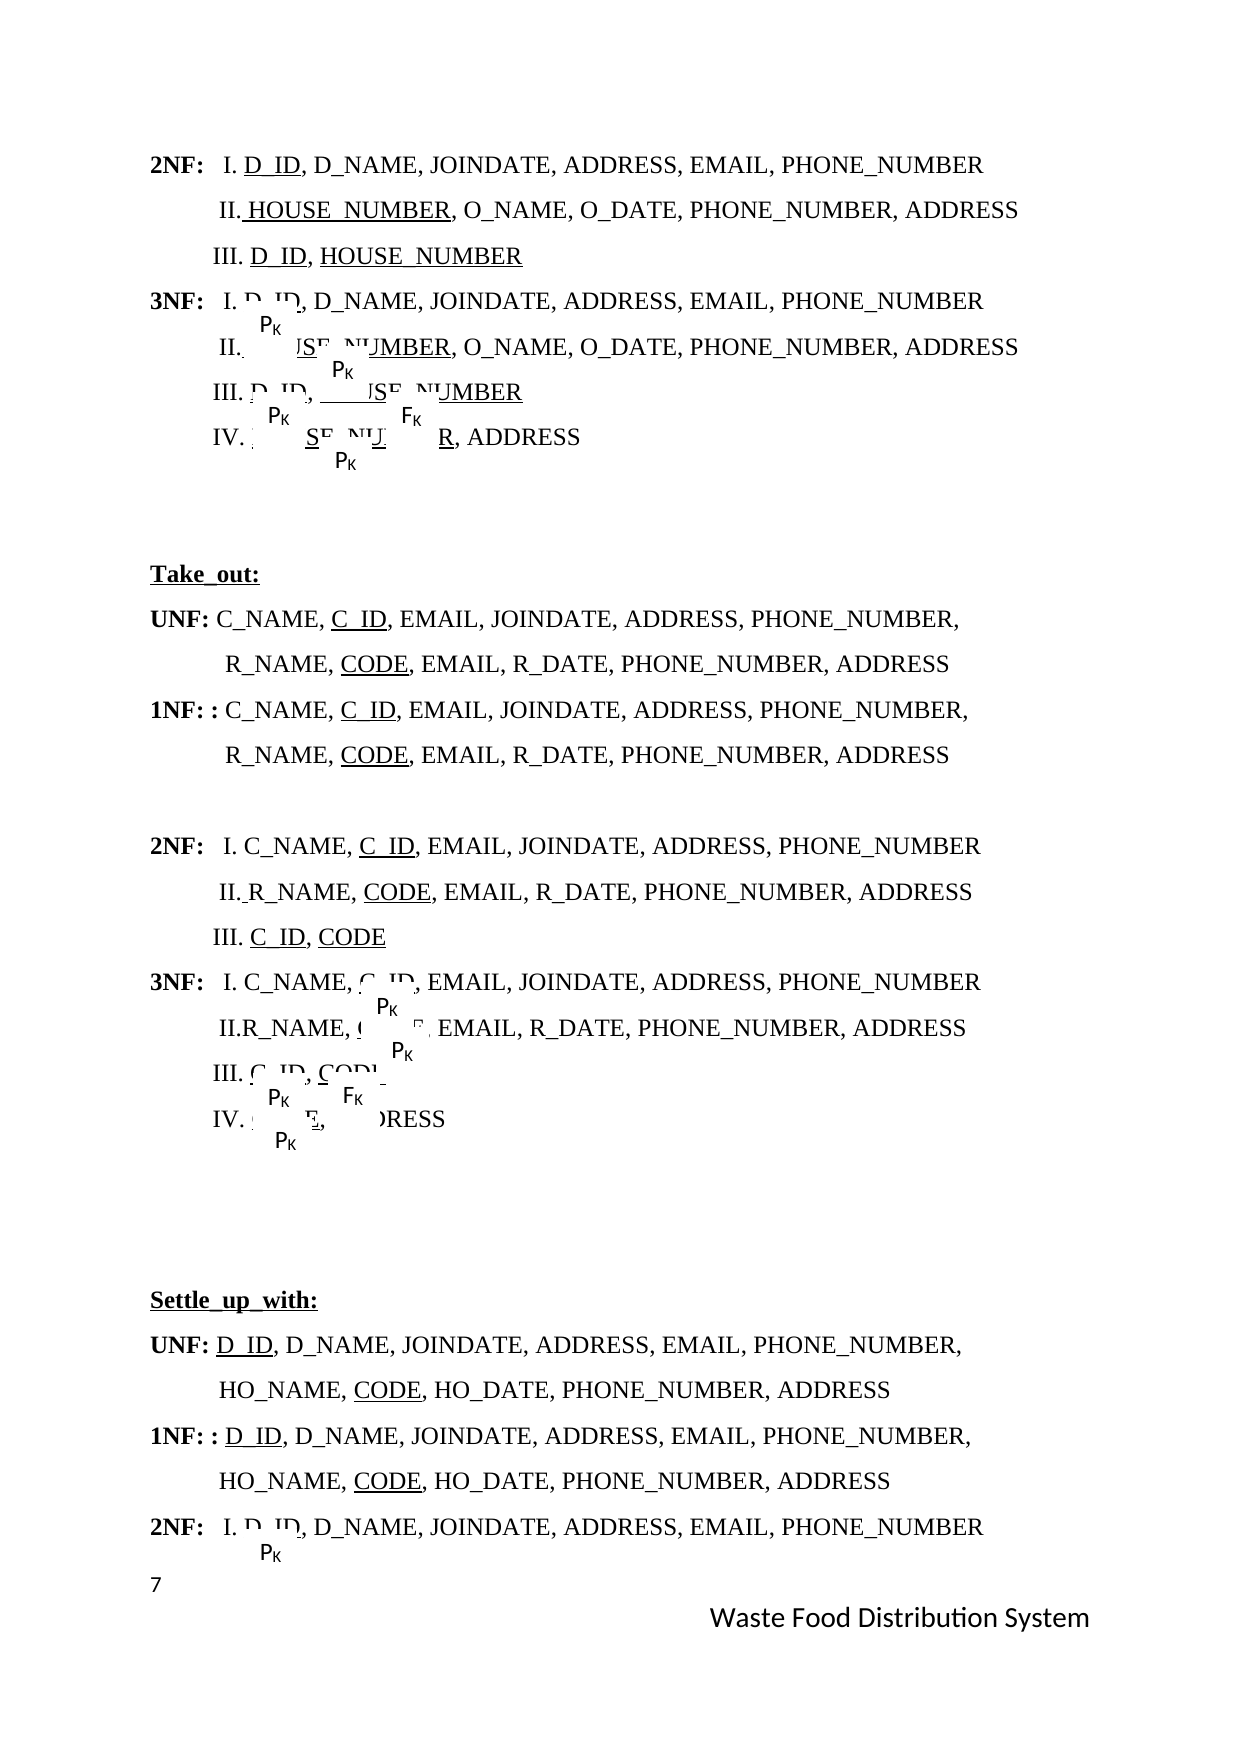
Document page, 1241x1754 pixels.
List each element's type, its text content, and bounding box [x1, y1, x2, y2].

text Settle_up_with: [150, 1285, 487, 1313]
text 2NF: I. D_ID, D_NAME, JOINDATE, ADDRESS, EMAIL, PHONE_NUMBER [150, 1512, 1090, 1586]
list FK [730, 397, 738, 405]
list [440, 1291, 447, 1299]
text [753, 1285, 1090, 1313]
text PK [698, 390, 706, 397]
text II.R_NAME, CODE, EMAIL, R_DATE, PHONE_NUMBER, ADDRESS [376, 1027, 429, 1084]
text III. C_ID, CODE [253, 1073, 305, 1130]
text Take_out: [150, 559, 259, 584]
text IV. HOUSE_NUMBER, ADDRESS [808, 422, 1090, 451]
list PK [1051, 672, 1059, 678]
list FK [542, 390, 549, 397]
list PK [1059, 1017, 1067, 1025]
text PK [391, 1035, 414, 1065]
text FK [401, 399, 424, 430]
text PK [738, 397, 745, 405]
text HO_NAME, CODE, HO_DATE, PHONE_NUMBER, ADDRESS [150, 1466, 1090, 1495]
text PK [274, 1124, 297, 1155]
text IV. CODE, ADDRESS [1004, 1104, 1090, 1132]
text II. HOUSE_NUMBER, O_NAME, O_DATE, PHONE_NUMBER, ADDRESS [150, 195, 1090, 224]
text [989, 559, 1090, 587]
text II. HOUSE_NUMBER, O_NAME, O_DATE, PHONE_NUMBER, ADDRESS [150, 332, 1090, 402]
text III. C_ID, CODE [1036, 1058, 1090, 1087]
text IV. CODE, ADDRESS [150, 1104, 236, 1132]
text 1NF: : D_ID, D_NAME, JOINDATE, ADDRESS, EMAIL, PHONE_NUMBER, [150, 1421, 1090, 1450]
list FK [1075, 742, 1083, 750]
text FK [343, 1079, 365, 1110]
text PK [334, 444, 357, 475]
list PK [1083, 923, 1090, 931]
text PK [268, 1081, 290, 1111]
text R_NAME, CODE, EMAIL, R_DATE, PHONE_NUMBER, ADDRESS [1043, 649, 1090, 678]
text PK [332, 353, 354, 384]
text PK [259, 1536, 282, 1567]
text R_NAME, CODE, EMAIL, R_DATE, PHONE_NUMBER, ADDRESS [150, 649, 197, 678]
text PK [376, 990, 399, 1020]
text III. D_ID, HOUSE_NUMBER [150, 377, 1090, 449]
text HO_NAME, CODE, HO_DATE, PHONE_NUMBER, ADDRESS [150, 1376, 1090, 1404]
text UNF: C_NAME, C_ID, EMAIL, JOINDATE, ADDRESS, PHONE_NUMBER, [150, 604, 220, 633]
text UNF: C_NAME, C_ID, EMAIL, JOINDATE, ADDRESS, PHONE_NUMBER, [1020, 604, 1090, 633]
text III. C_ID, CODE [328, 1072, 380, 1129]
text 3NF: I. C_NAME, C_ID, EMAIL, JOINDATE, ADDRESS, PHONE_NUMBER [361, 982, 414, 1039]
text PK [259, 308, 282, 339]
text PK [268, 399, 290, 430]
text 3NF: I. D_ID, D_NAME, JOINDATE, ADDRESS, EMAIL, PHONE_NUMBER [150, 286, 1090, 358]
text IV. HOUSE_NUMBER, ADDRESS [150, 422, 386, 494]
text PK [534, 390, 542, 397]
text III. D_ID, HOUSE_NUMBER [150, 241, 1090, 269]
text II.R_NAME, CODE, EMAIL, R_DATE, PHONE_NUMBER, ADDRESS [150, 1013, 189, 1042]
text 2NF: I. D_ID, D_NAME, JOINDATE, ADDRESS, EMAIL, PHONE_NUMBER [150, 150, 1090, 179]
text IV. CODE, ADDRESS [259, 1117, 312, 1173]
list FK [691, 390, 698, 397]
list [777, 1299, 785, 1307]
text III. C_ID, CODE [150, 1058, 204, 1087]
text PK [1075, 970, 1083, 978]
text UNF: D_ID, D_NAME, JOINDATE, ADDRESS, EMAIL, PHONE_NUMBER, [150, 1330, 1090, 1359]
